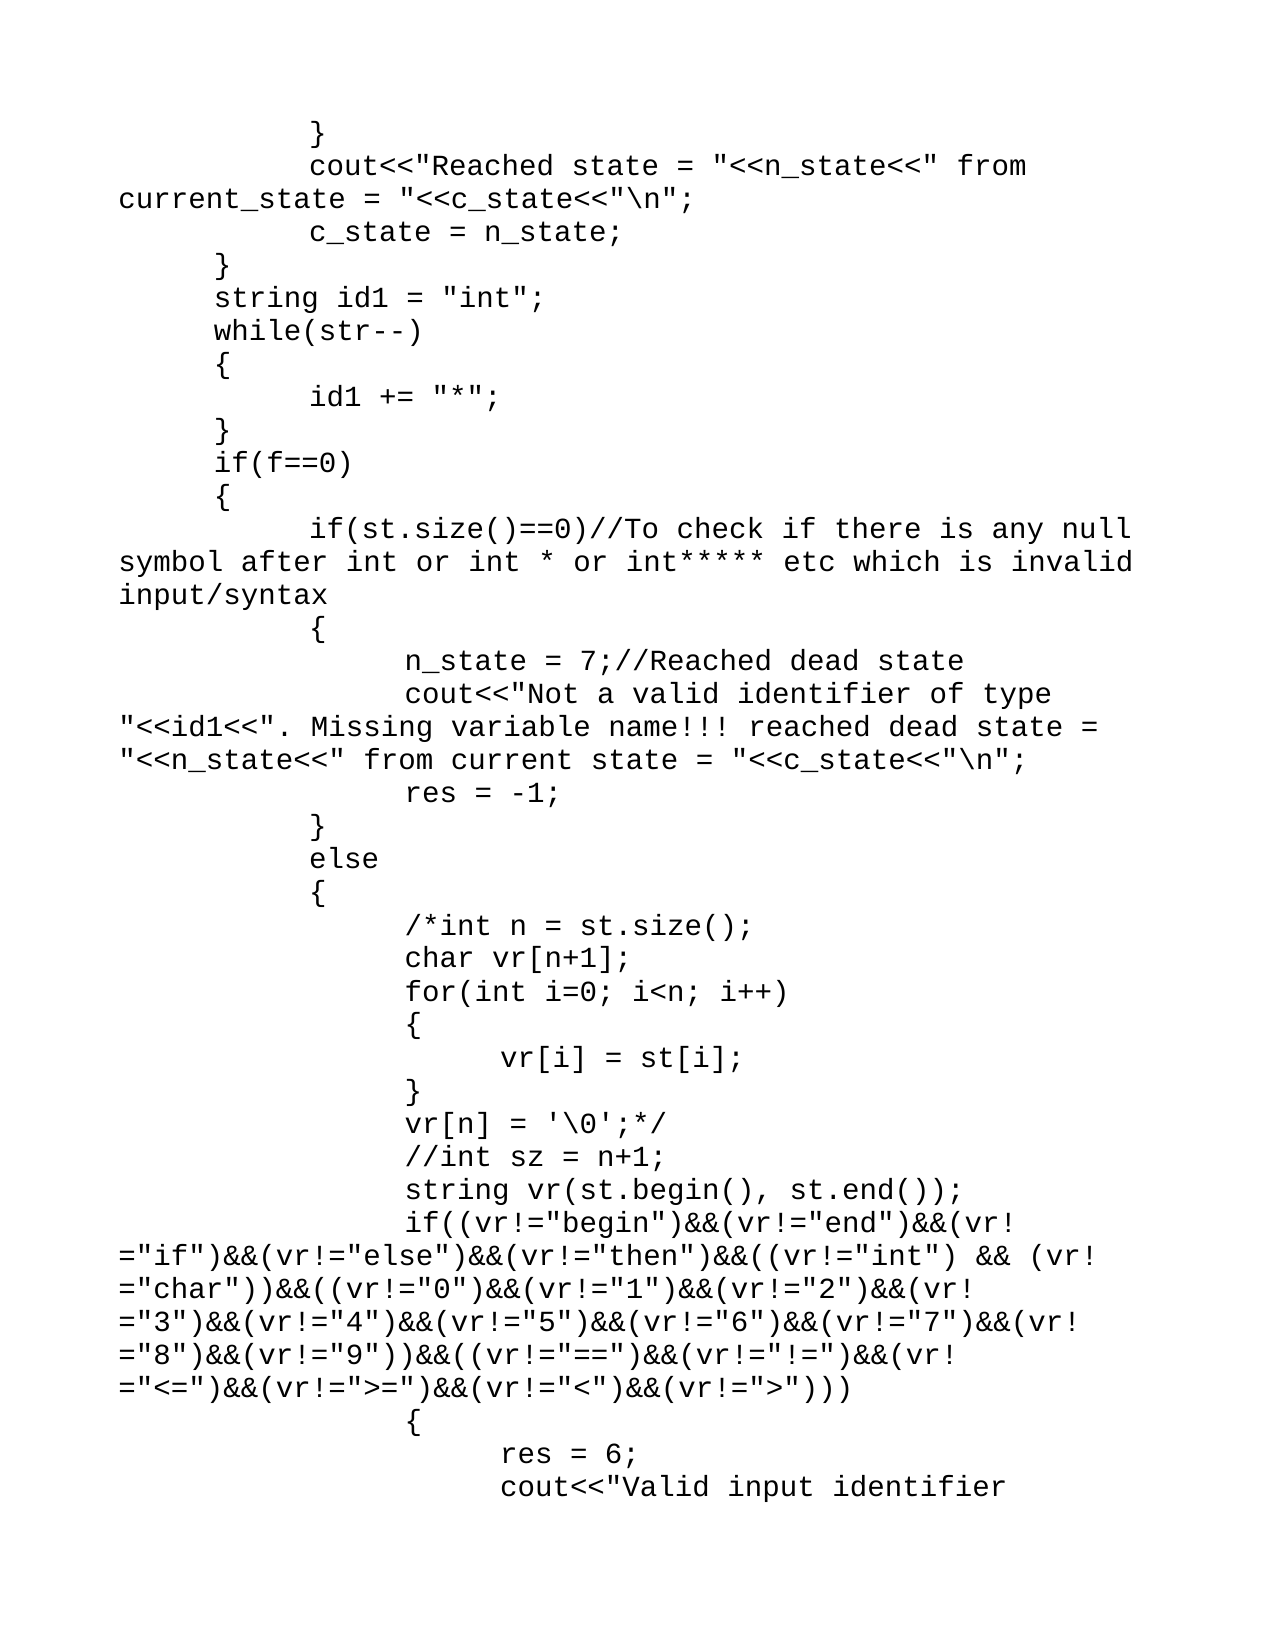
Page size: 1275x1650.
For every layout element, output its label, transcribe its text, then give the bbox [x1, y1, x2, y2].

text cout<<"Not a valid identifier of type "<<id1<<". Missing variable name!!! reached dead state = "<<n_state<<" from current state = "<<c_state<<"\n"; [118, 679, 1157, 778]
text while(str--) [118, 316, 1157, 349]
text cout<<"Reached state = "<<n_state<<" from current_state = "<<c_state<<"\n"; [118, 151, 1157, 217]
text { [118, 613, 1157, 646]
text } [118, 250, 1157, 283]
text if(st.size()==0)//To check if there is any null symbol after int or int * or int***** etc which is invalid input/syntax [118, 514, 1157, 613]
text for(int i=0; i<n; i++) [118, 977, 1157, 1010]
text } [118, 415, 1157, 448]
text /*int n = st.size(); [118, 911, 1157, 944]
text cout<<"Valid input identifier [118, 1472, 1157, 1505]
text res = 6; [118, 1439, 1157, 1472]
text { [118, 349, 1157, 382]
text id1 += "*"; [118, 382, 1157, 415]
text { [118, 1406, 1157, 1439]
text //int sz = n+1; [118, 1142, 1157, 1175]
text if(f==0) [118, 448, 1157, 481]
text if((vr!="begin")&&(vr!="end")&&(vr!="if")&&(vr!="else")&&(vr!="then")&&((vr!="int") && (vr!="char"))&&((vr!="0")&&(vr!="1")&&(vr!="2")&&(vr!="3")&&(vr!="4")&&(vr!="5")&&(vr!="6")&&(vr!="7")&&(vr!="8")&&(vr!="9"))&&((vr!="==")&&(vr!="!=")&&(vr!="<=")&&(vr!=">=")&&(vr!="<")&&(vr!=">"))) [118, 1208, 1157, 1406]
text string vr(st.begin(), st.end()); [118, 1175, 1157, 1208]
text } [118, 1076, 1157, 1109]
text { [118, 878, 1157, 911]
text string id1 = "int"; [118, 283, 1157, 316]
text { [118, 1010, 1157, 1043]
text char vr[n+1]; [118, 944, 1157, 977]
text vr[i] = st[i]; [118, 1043, 1157, 1076]
text { [118, 481, 1157, 514]
text vr[n] = '\0';*/ [118, 1109, 1157, 1142]
text } [118, 812, 1157, 844]
text } [118, 118, 1157, 151]
text else [118, 844, 1157, 878]
text res = -1; [118, 778, 1157, 812]
text c_state = n_state; [118, 217, 1157, 250]
text n_state = 7;//Reached dead state [118, 646, 1157, 679]
